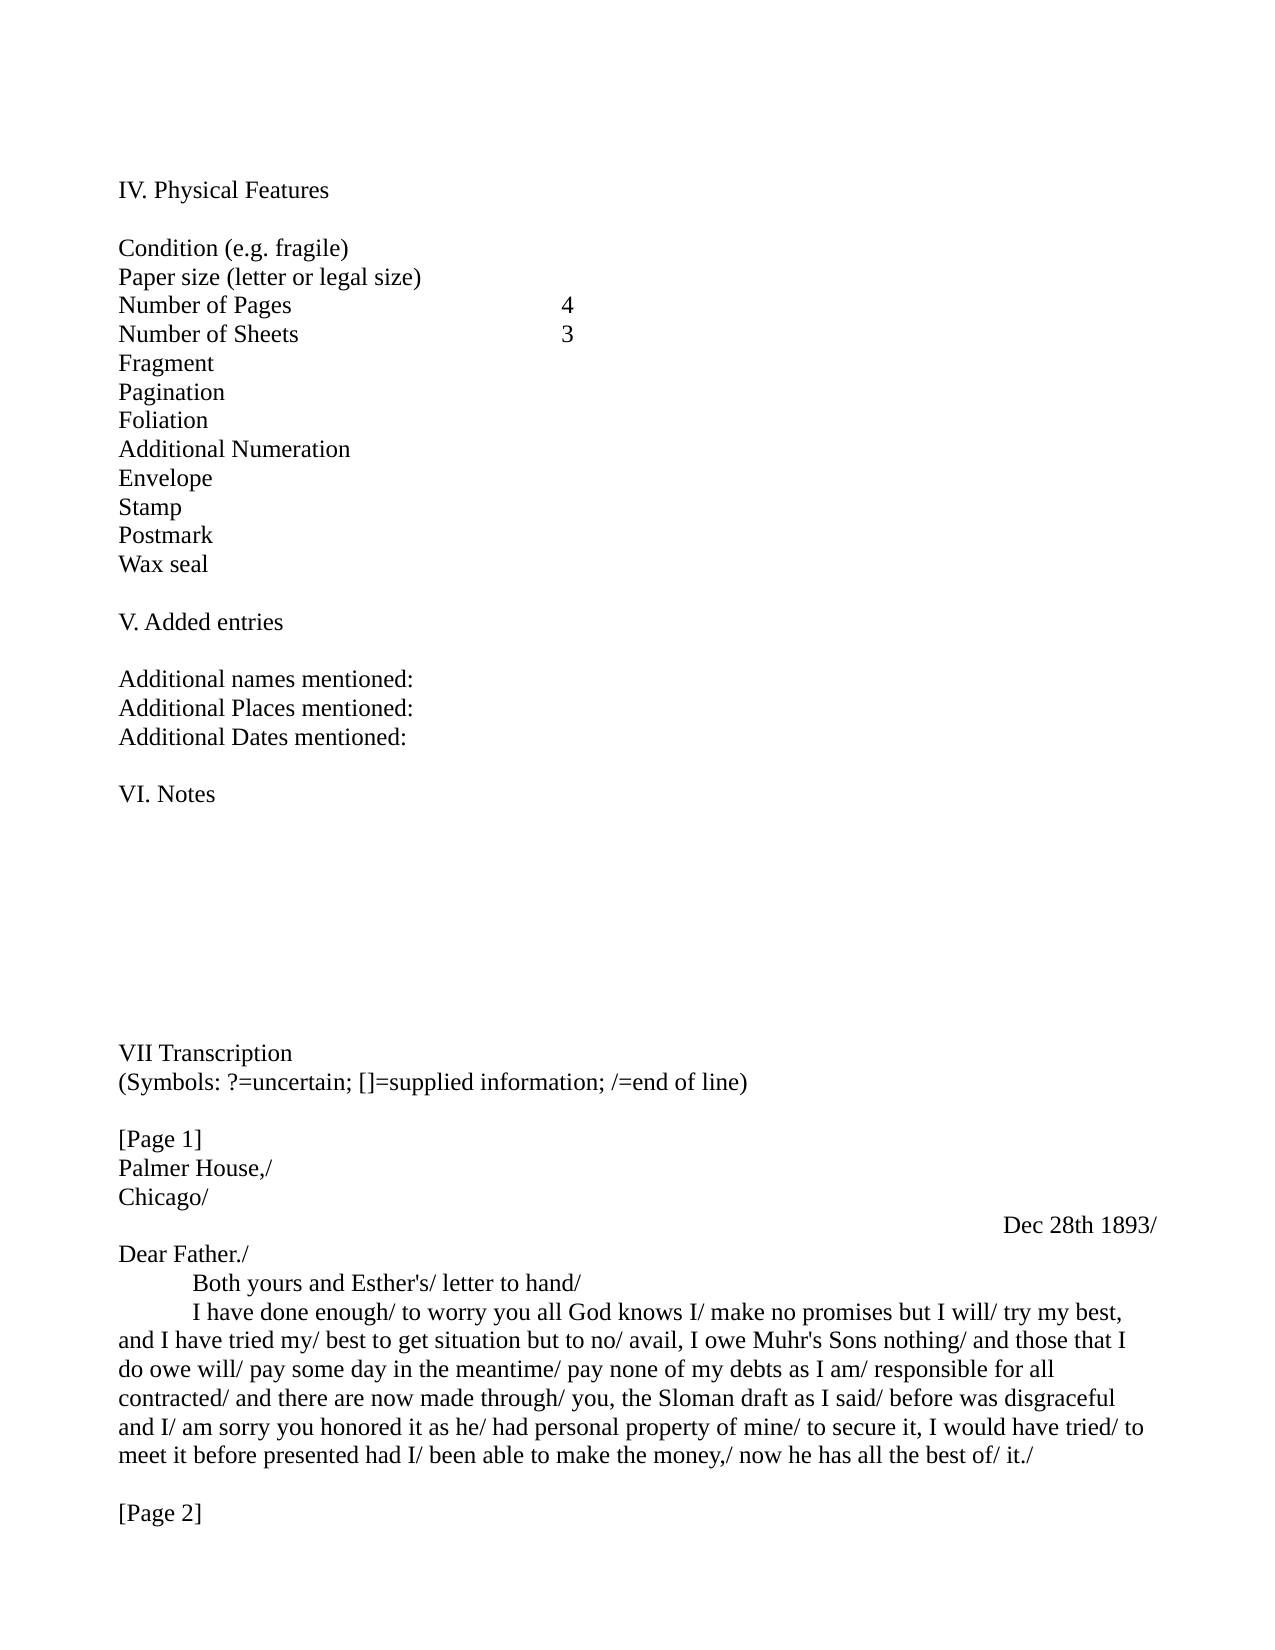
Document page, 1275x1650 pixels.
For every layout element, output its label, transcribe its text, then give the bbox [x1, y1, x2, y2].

text Pagination [118, 377, 1157, 406]
text I have done enough/ to worry you all God knows I/ make no promises but I will/ try my best, and I have tried my/ best to get situation but to no/ avail, I owe Muhr's Sons nothing/ and those that I do owe will/ pay some day in the meantime/ pay none of my debts as I am/ responsible for all contracted/ and there are now made through/ you, the Sloman draft as I said/ before was disgraceful and I/ am sorry you honored it as he/ had personal property of mine/ to secure it, I would have tried/ to meet it before presented had I/ been able to make the money,/ now he has all the best of/ it./ [118, 1297, 1157, 1469]
text Condition (e.g. fragile) [118, 233, 1157, 262]
text Stamp [118, 492, 1157, 521]
text Additional Numeration [118, 434, 1157, 463]
text [Page 1] [118, 1124, 1157, 1153]
text Fragment [118, 348, 1157, 377]
text Additional Places mentioned: [118, 693, 1157, 722]
text Additional names mentioned: [118, 664, 1157, 693]
text VII Transcription [118, 1038, 1157, 1067]
text VI. Notes [118, 779, 1157, 808]
text Number of Sheets 3 [118, 319, 1157, 348]
text Additional Dates mentioned: [118, 722, 1157, 751]
text Chicago/ [118, 1182, 1157, 1211]
text Foliation [118, 406, 1157, 434]
text Both yours and Esther's/ letter to hand/ [118, 1268, 1157, 1297]
text Postma rk [118, 521, 1157, 549]
text V. Added entries [118, 607, 1157, 636]
text Envelope [118, 463, 1157, 492]
text Dec 28th 1893/ [118, 1211, 1157, 1239]
text [Page 2] [118, 1498, 1157, 1527]
text Wax seal [118, 549, 1157, 578]
text Paper size (letter or legal size) [118, 262, 1157, 291]
text (Symbols: ?=uncertain; []=supplied information; /=end of line) [118, 1067, 1157, 1096]
text Palmer House,/ [118, 1153, 1157, 1182]
text Dear Father./ [118, 1239, 1157, 1268]
text IV. Physical Features [118, 176, 1157, 204]
text Number of Pages 4 [118, 291, 1157, 319]
